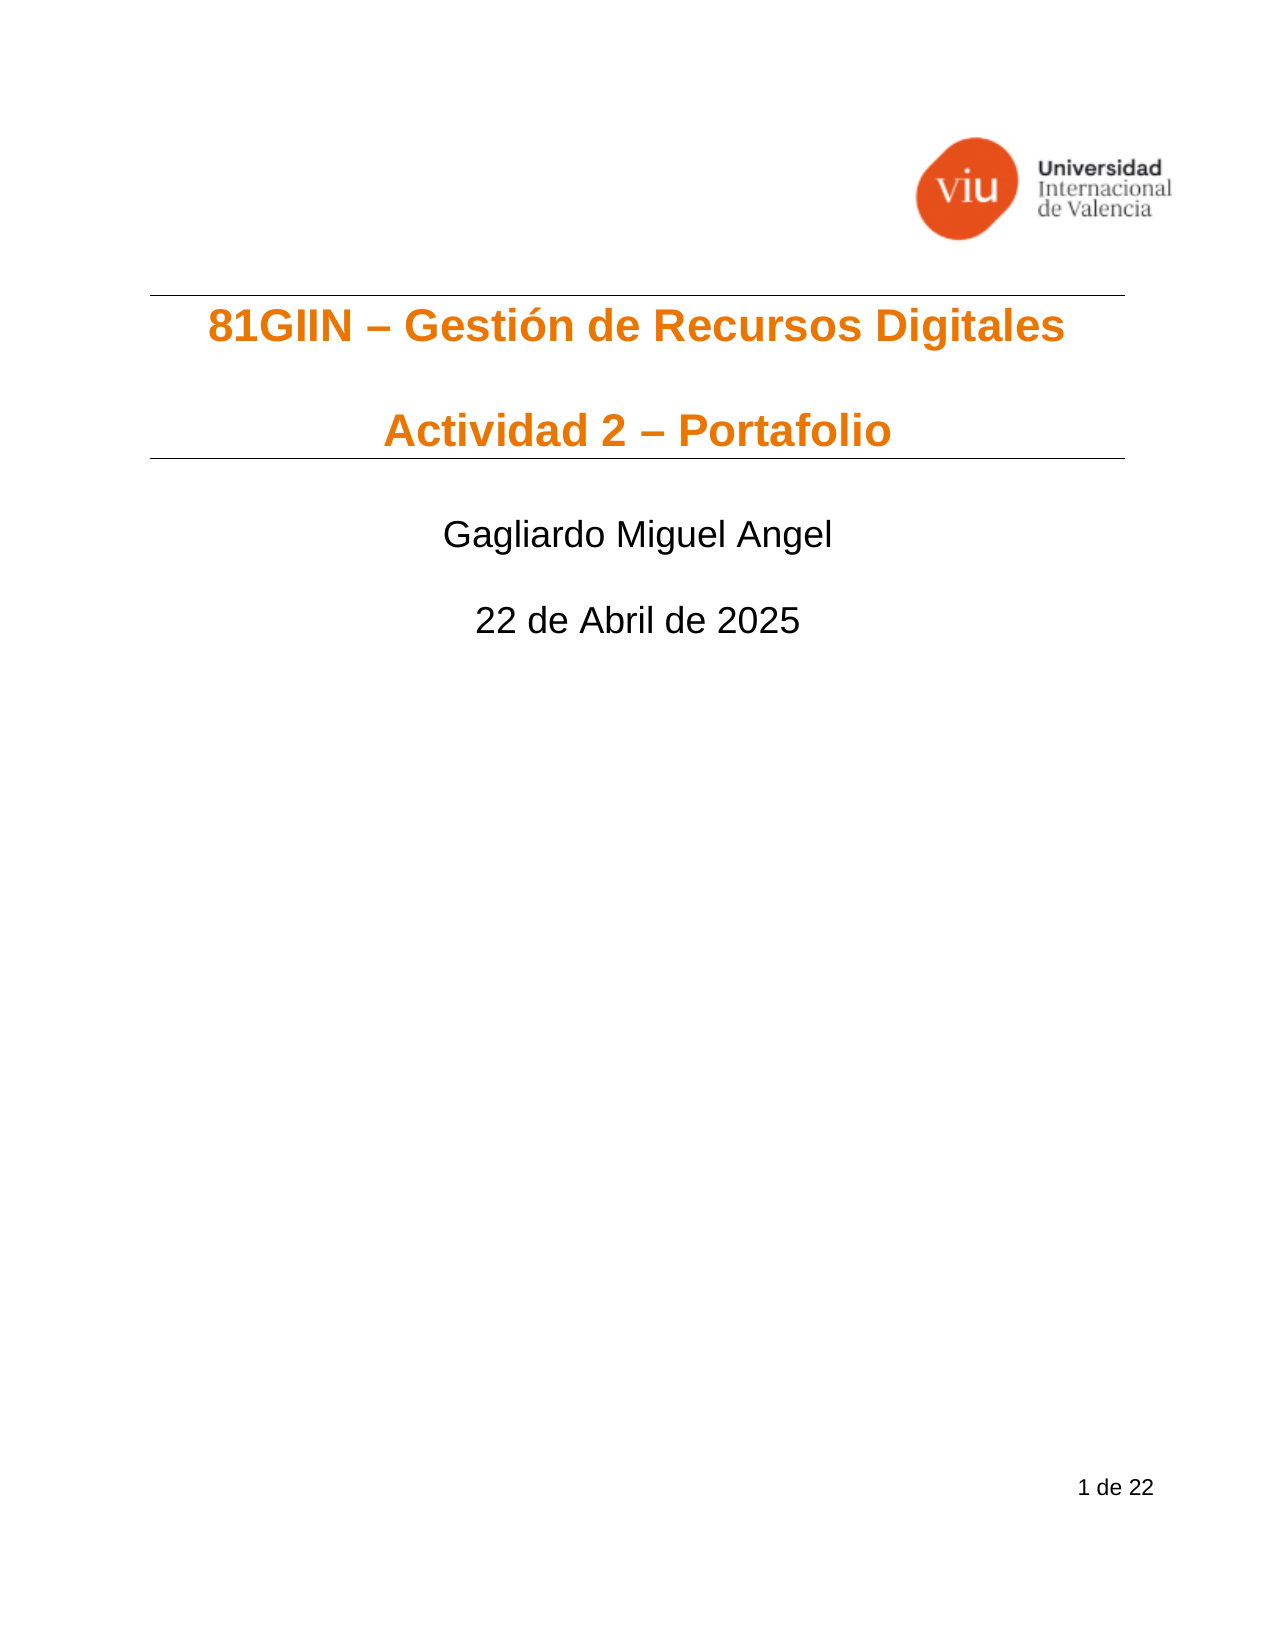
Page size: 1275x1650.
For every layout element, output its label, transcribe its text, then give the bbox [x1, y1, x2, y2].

text 22 de Abril de 2025 [150, 598, 1125, 641]
picture [913, 134, 1175, 245]
text Actividad 2 – Portafolio [150, 400, 1125, 458]
text 81GIIN – Gestión de Recursos Digitales [150, 296, 1125, 351]
text Gagliardo Miguel Angel [150, 512, 1125, 555]
